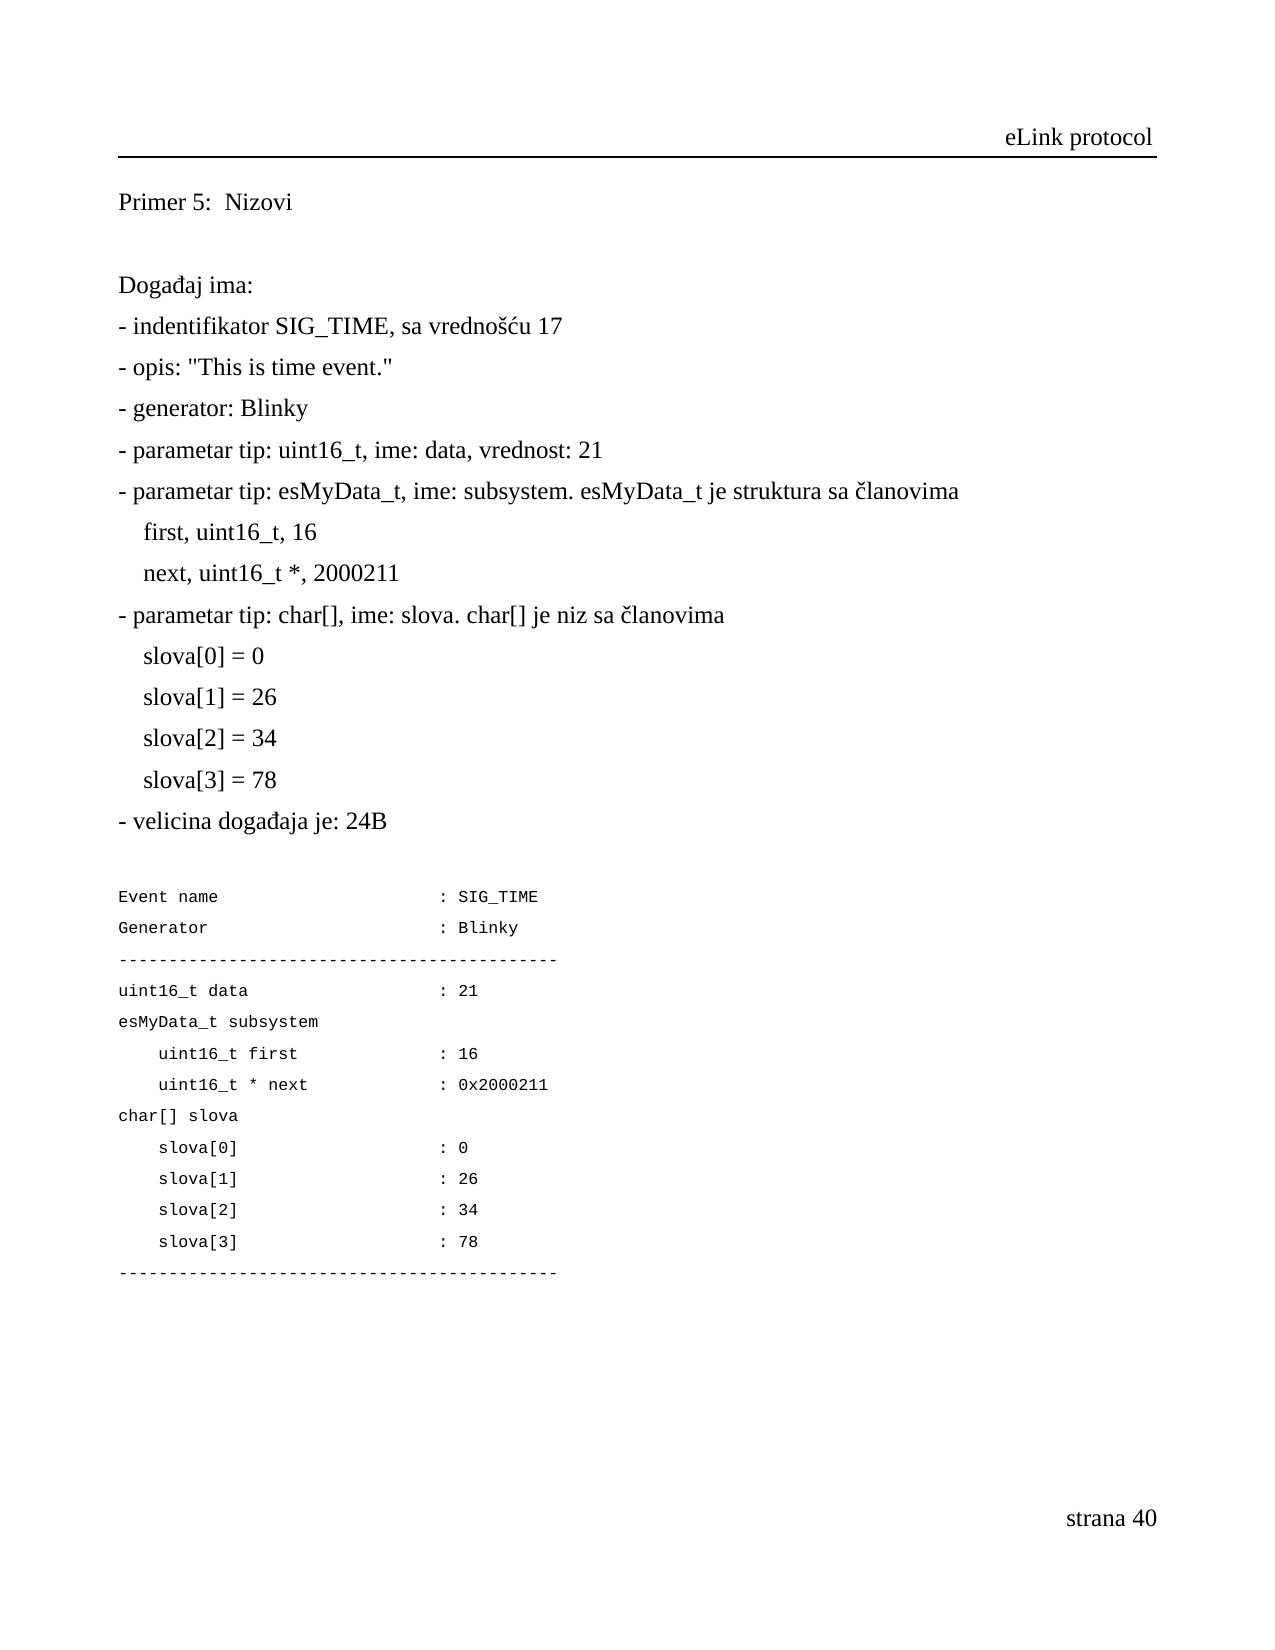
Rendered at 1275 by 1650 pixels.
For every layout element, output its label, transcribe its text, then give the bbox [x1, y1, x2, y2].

text slova[2] : 34 [118, 1202, 1157, 1221]
text Generator : Blinky [118, 920, 1157, 939]
text -------------------------------------------- [118, 1265, 1157, 1283]
text slova[3] = 78 [118, 765, 1157, 793]
text first, uint16_t, 16 [118, 517, 1157, 546]
text next, uint16_t *, 2000211 [118, 558, 1157, 587]
text slova[3] : 78 [118, 1233, 1157, 1252]
text - velicina događaja je: 24B [118, 806, 1157, 835]
text uint16_t * next : 0x2000211 [118, 1077, 1157, 1095]
text Događaj ima: [118, 270, 1157, 298]
text slova[0] = 0 [118, 641, 1157, 670]
text slova[1] : 26 [118, 1171, 1157, 1189]
text Event name : SIG_TIME [118, 888, 1157, 907]
text Primer 5: Nizovi [118, 187, 1157, 216]
text esMyData_t subsystem [118, 1014, 1157, 1033]
text slova[2] = 34 [118, 723, 1157, 752]
text -------------------------------------------- [118, 951, 1157, 970]
text - parametar tip: char[], ime: slova. char[] je niz sa članovima [118, 600, 1157, 628]
text - opis: "This is time event." [118, 352, 1157, 381]
text slova[1] = 26 [118, 682, 1157, 711]
text char[] slova [118, 1108, 1157, 1127]
text - generator: Blinky [118, 393, 1157, 422]
text uint16_t data : 21 [118, 982, 1157, 1001]
text - parametar tip: esMyData_t, ime: subsystem. esMyData_t je struktura sa članovima [118, 476, 1157, 505]
text - indentifikator SIG_TIME, sa vrednošću 17 [118, 311, 1157, 340]
text slova[0] : 0 [118, 1139, 1157, 1158]
text - parametar tip: uint16_t, ime: data, vrednost: 21 [118, 435, 1157, 463]
text uint16_t first : 16 [118, 1045, 1157, 1064]
